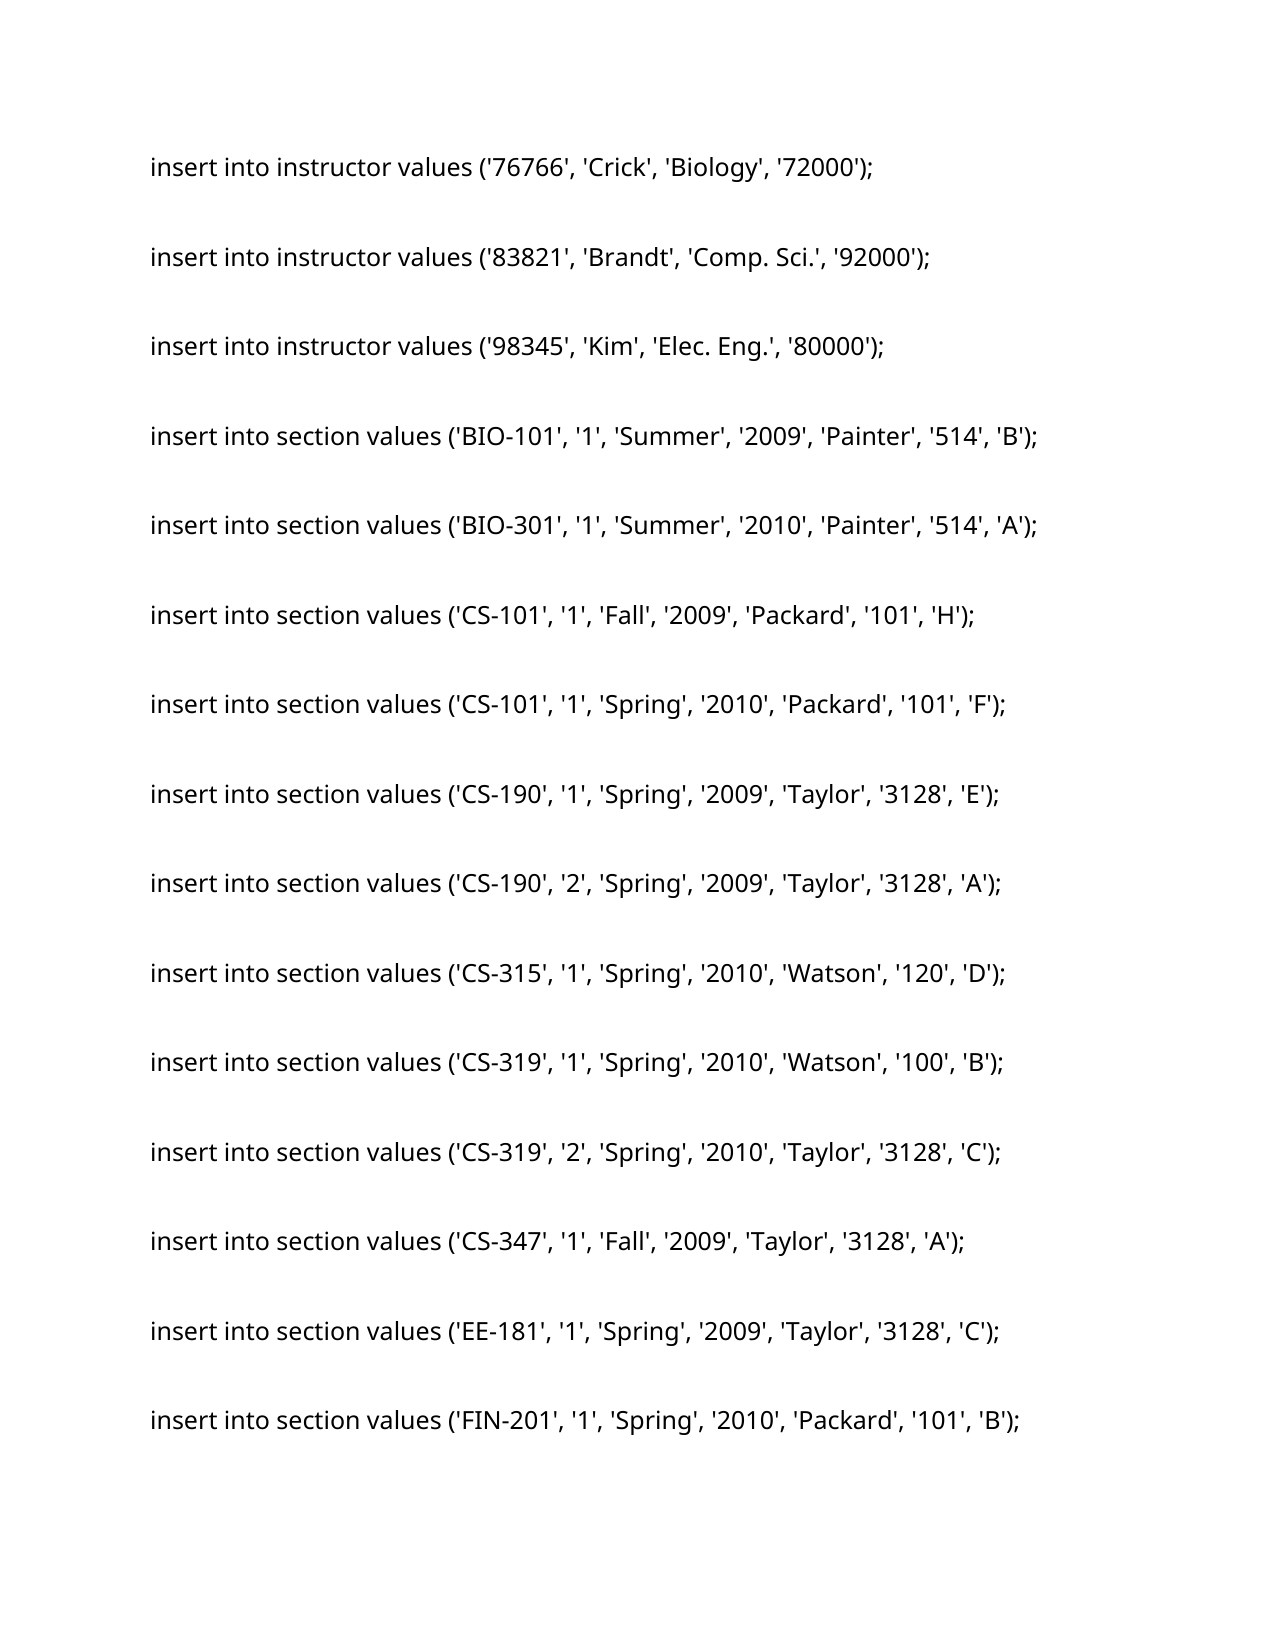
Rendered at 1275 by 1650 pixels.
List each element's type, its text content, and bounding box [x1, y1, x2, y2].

text insert into instructor values ('76766', 'Crick', 'Biology', '72000'); [150, 150, 1125, 184]
text insert into section values ('BIO-101', '1', 'Summer', '2009', 'Painter', '514', 'B'); [150, 418, 1125, 452]
text insert into section values ('CS-347', '1', 'Fall', '2009', 'Taylor', '3128', 'A'); [150, 1224, 1125, 1258]
text insert into section values ('CS-101', '1', 'Spring', '2010', 'Packard', '101', 'F'); [150, 687, 1125, 721]
text insert into instructor values ('83821', 'Brandt', 'Comp. Sci.', '92000'); [150, 239, 1125, 273]
text insert into section values ('CS-190', '1', 'Spring', '2009', 'Taylor', '3128', 'E'); [150, 776, 1125, 810]
text insert into section values ('CS-190', '2', 'Spring', '2009', 'Taylor', '3128', 'A'); [150, 866, 1125, 900]
text insert into section values ('BIO-301', '1', 'Summer', '2010', 'Painter', '514', 'A'); [150, 508, 1125, 542]
text insert into instructor values ('98345', 'Kim', 'Elec. Eng.', '80000'); [150, 329, 1125, 363]
text insert into section values ('CS-319', '2', 'Spring', '2010', 'Taylor', '3128', 'C'); [150, 1134, 1125, 1168]
text insert into section values ('FIN-201', '1', 'Spring', '2010', 'Packard', '101', 'B'); [150, 1403, 1125, 1437]
text insert into section values ('CS-315', '1', 'Spring', '2010', 'Watson', '120', 'D'); [150, 955, 1125, 989]
text insert into section values ('CS-101', '1', 'Fall', '2009', 'Packard', '101', 'H'); [150, 597, 1125, 631]
text insert into section values ('CS-319', '1', 'Spring', '2010', 'Watson', '100', 'B'); [150, 1045, 1125, 1079]
text insert into section values ('EE-181', '1', 'Spring', '2009', 'Taylor', '3128', 'C'); [150, 1313, 1125, 1347]
